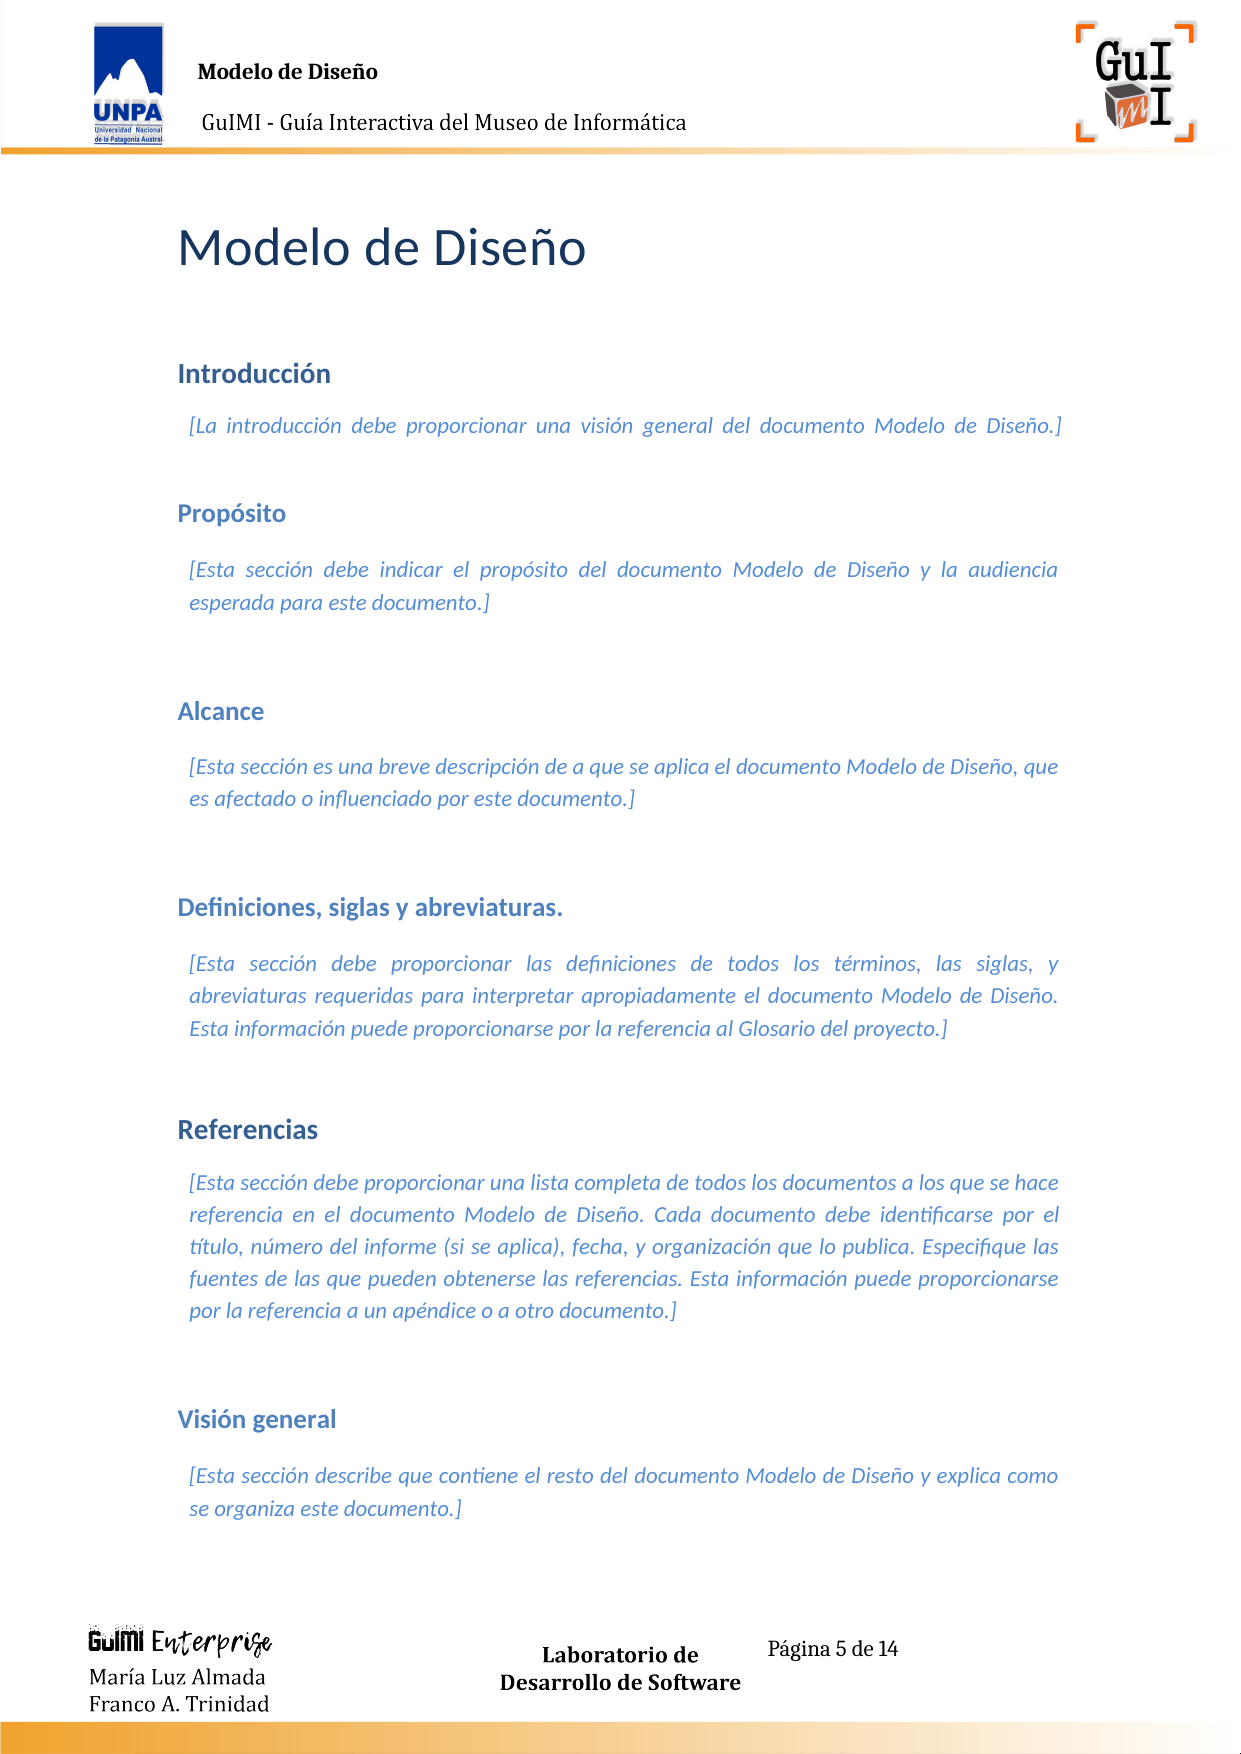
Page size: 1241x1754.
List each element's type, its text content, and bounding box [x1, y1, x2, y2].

picture [0, 1613, 1241, 1754]
subtitle Alcance [177, 694, 1063, 727]
subtitle Definiciones, siglas y abreviaturas. [177, 891, 1063, 924]
picture [0, 0, 1241, 155]
subtitle Introducción [177, 355, 1063, 391]
subtitle Visión general [177, 1403, 1063, 1436]
subtitle Referencias [177, 1111, 1063, 1147]
text [Esta sección debe indicar el propósito del documento Modelo de Diseño y la audiencia esperada para este documento.] [188, 555, 1063, 616]
text [Esta sección es una breve descripción de a que se aplica el documento Modelo de Diseño, que es afectado o influenciado por este documento.] [188, 752, 1063, 813]
text [Esta sección debe proporcionar una lista completa de todos los documentos a los que se hace referencia en el documento Modelo de Diseño. Cada documento debe identificarse por el título, número del informe (si se aplica), fecha, y organización que lo publica. Especifique las fuentes de las que pueden obtenerse las referencias. Esta información puede proporcionarse por la referencia a un apéndice o a otro documento.] [188, 1168, 1063, 1325]
text [Esta sección describe que contiene el resto del documento Modelo de Diseño y explica como se organiza este documento.] [188, 1461, 1063, 1522]
text [Esta sección debe proporcionar las definiciones de todos los términos, las siglas, y abreviaturas requeridas para interpretar apropiadamente el documento Modelo de Diseño. Esta información puede proporcionarse por la referencia al Glosario del proyecto.] [188, 949, 1063, 1042]
text Modelo de Diseño [177, 213, 1063, 279]
text [La introducción debe proporcionar una visión general del documento Modelo de Diseño.] [188, 411, 1063, 472]
subtitle Propósito [177, 497, 1063, 530]
